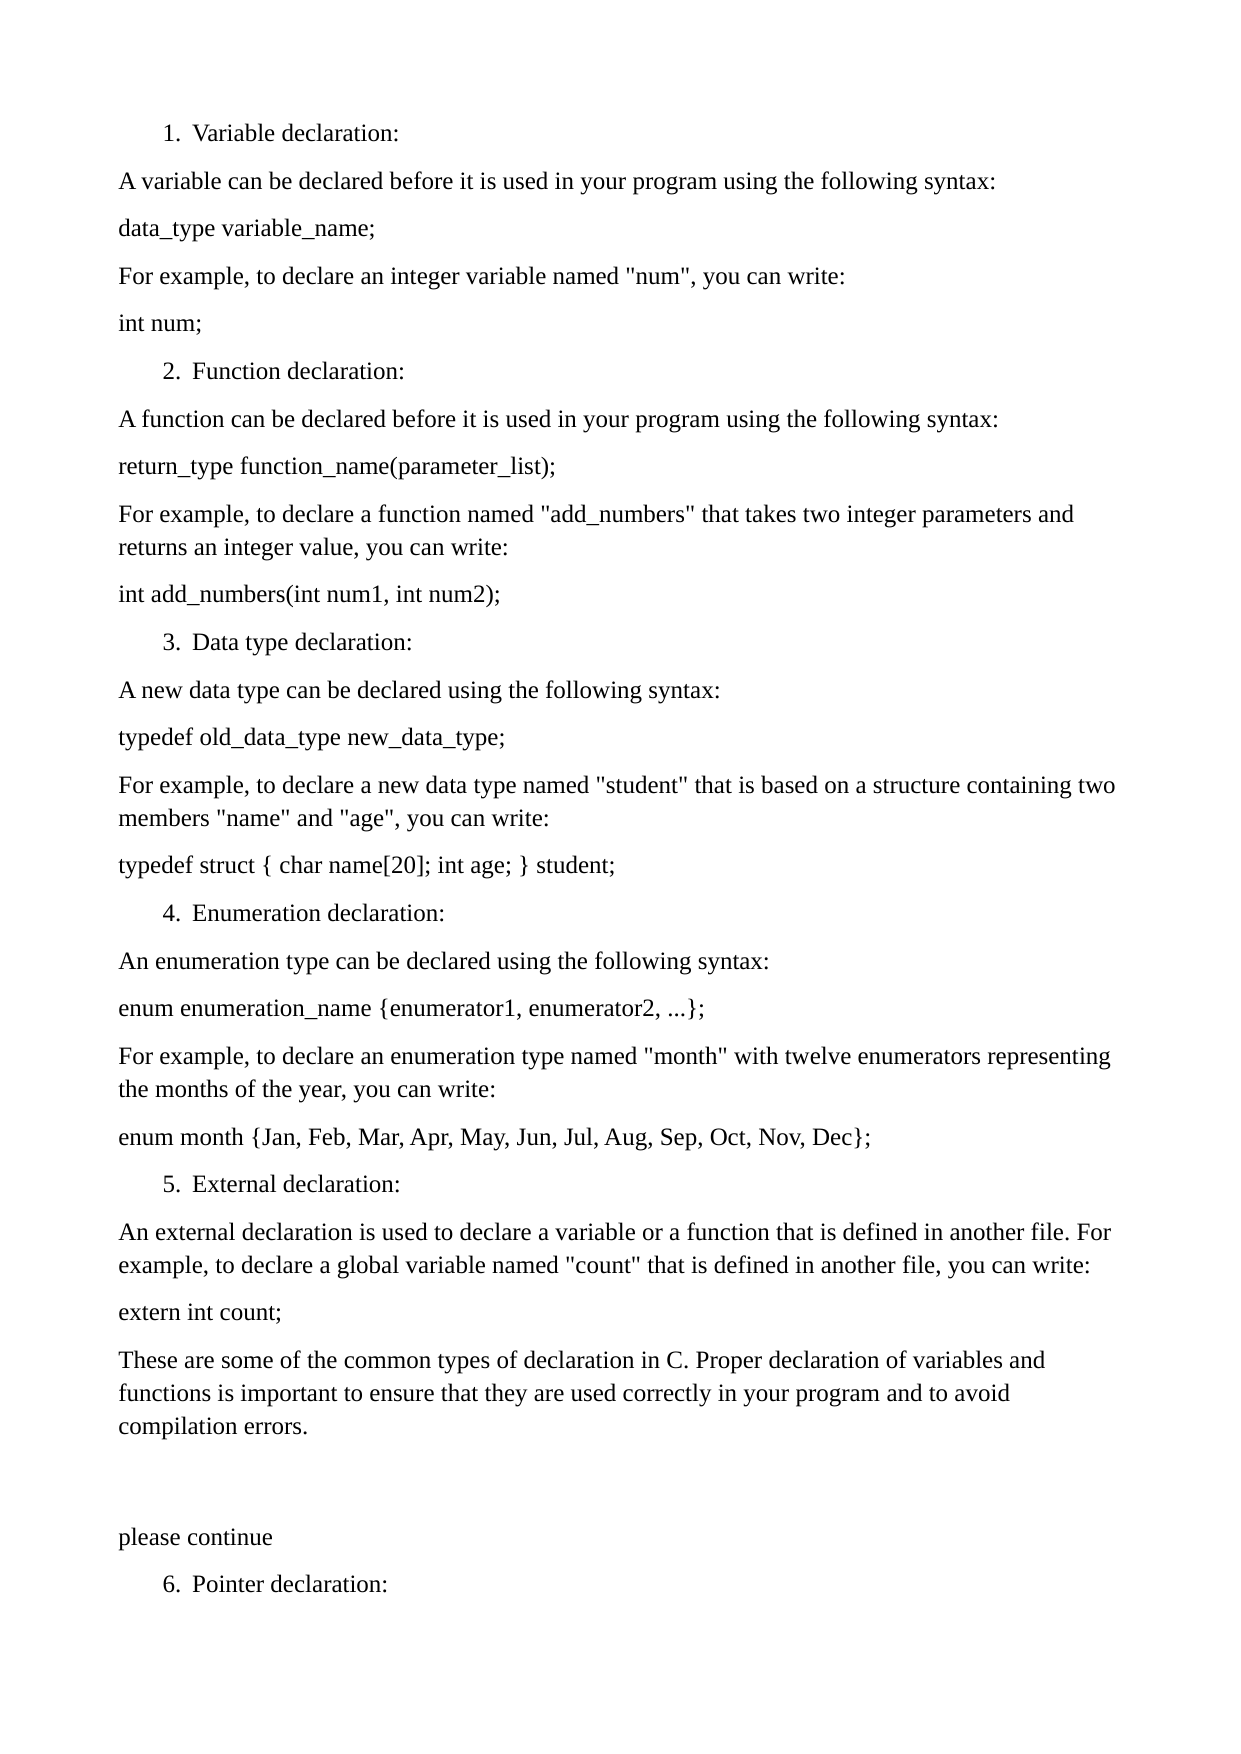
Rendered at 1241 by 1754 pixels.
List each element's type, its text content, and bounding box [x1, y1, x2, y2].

text For example, to declare a function named "add_numbers" that takes two integer parameters and returns an integer value, you can write: [118, 499, 1122, 561]
list External declaration: [162, 1169, 1122, 1198]
text An enumeration type can be declared using the following syntax: [118, 946, 1122, 974]
text A function can be declared before it is used in your program using the following syntax: [118, 404, 1122, 432]
text typedef old_data_type new_data_type; [118, 722, 1122, 751]
text For example, to declare an enumeration type named "month" with twelve enumerators representing the months of the year, you can write: [118, 1041, 1122, 1103]
text enum month {Jan, Feb, Mar, Apr, May, Jun, Jul, Aug, Sep, Oct, Nov, Dec}; [118, 1122, 1122, 1150]
list Data type declaration: [162, 627, 1122, 656]
text extern int count; [118, 1297, 1122, 1326]
text A new data type can be declared using the following syntax: [118, 675, 1122, 703]
text A variable can be declared before it is used in your program using the following syntax: [118, 166, 1122, 194]
list Enumeration declaration: [162, 898, 1122, 927]
text return_type function_name(parameter_list); [118, 451, 1122, 480]
text For example, to declare a new data type named "student" that is based on a structure containing two members "name" and "age", you can write: [118, 770, 1122, 832]
list Variable declaration: [162, 118, 1122, 147]
text int num; [118, 308, 1122, 337]
text please continue [118, 1522, 1122, 1551]
text data_type variable_name; [118, 213, 1122, 242]
text int add_numbers(int num1, int num2); [118, 579, 1122, 608]
text typedef struct { char name[20]; int age; } student; [118, 851, 1122, 879]
text An external declaration is used to declare a variable or a function that is defined in another file. For example, to declare a global variable named "count" that is defined in another file, you can write: [118, 1217, 1122, 1279]
list Pointer declaration: [162, 1569, 1122, 1598]
text These are some of the common types of declaration in C. Proper declaration of variables and functions is important to ensure that they are used correctly in your program and to avoid compilation errors. [118, 1345, 1122, 1440]
list Function declaration: [162, 356, 1122, 385]
text For example, to declare an integer variable named "num", you can write: [118, 261, 1122, 290]
text enum enumeration_name {enumerator1, enumerator2, ...}; [118, 993, 1122, 1022]
